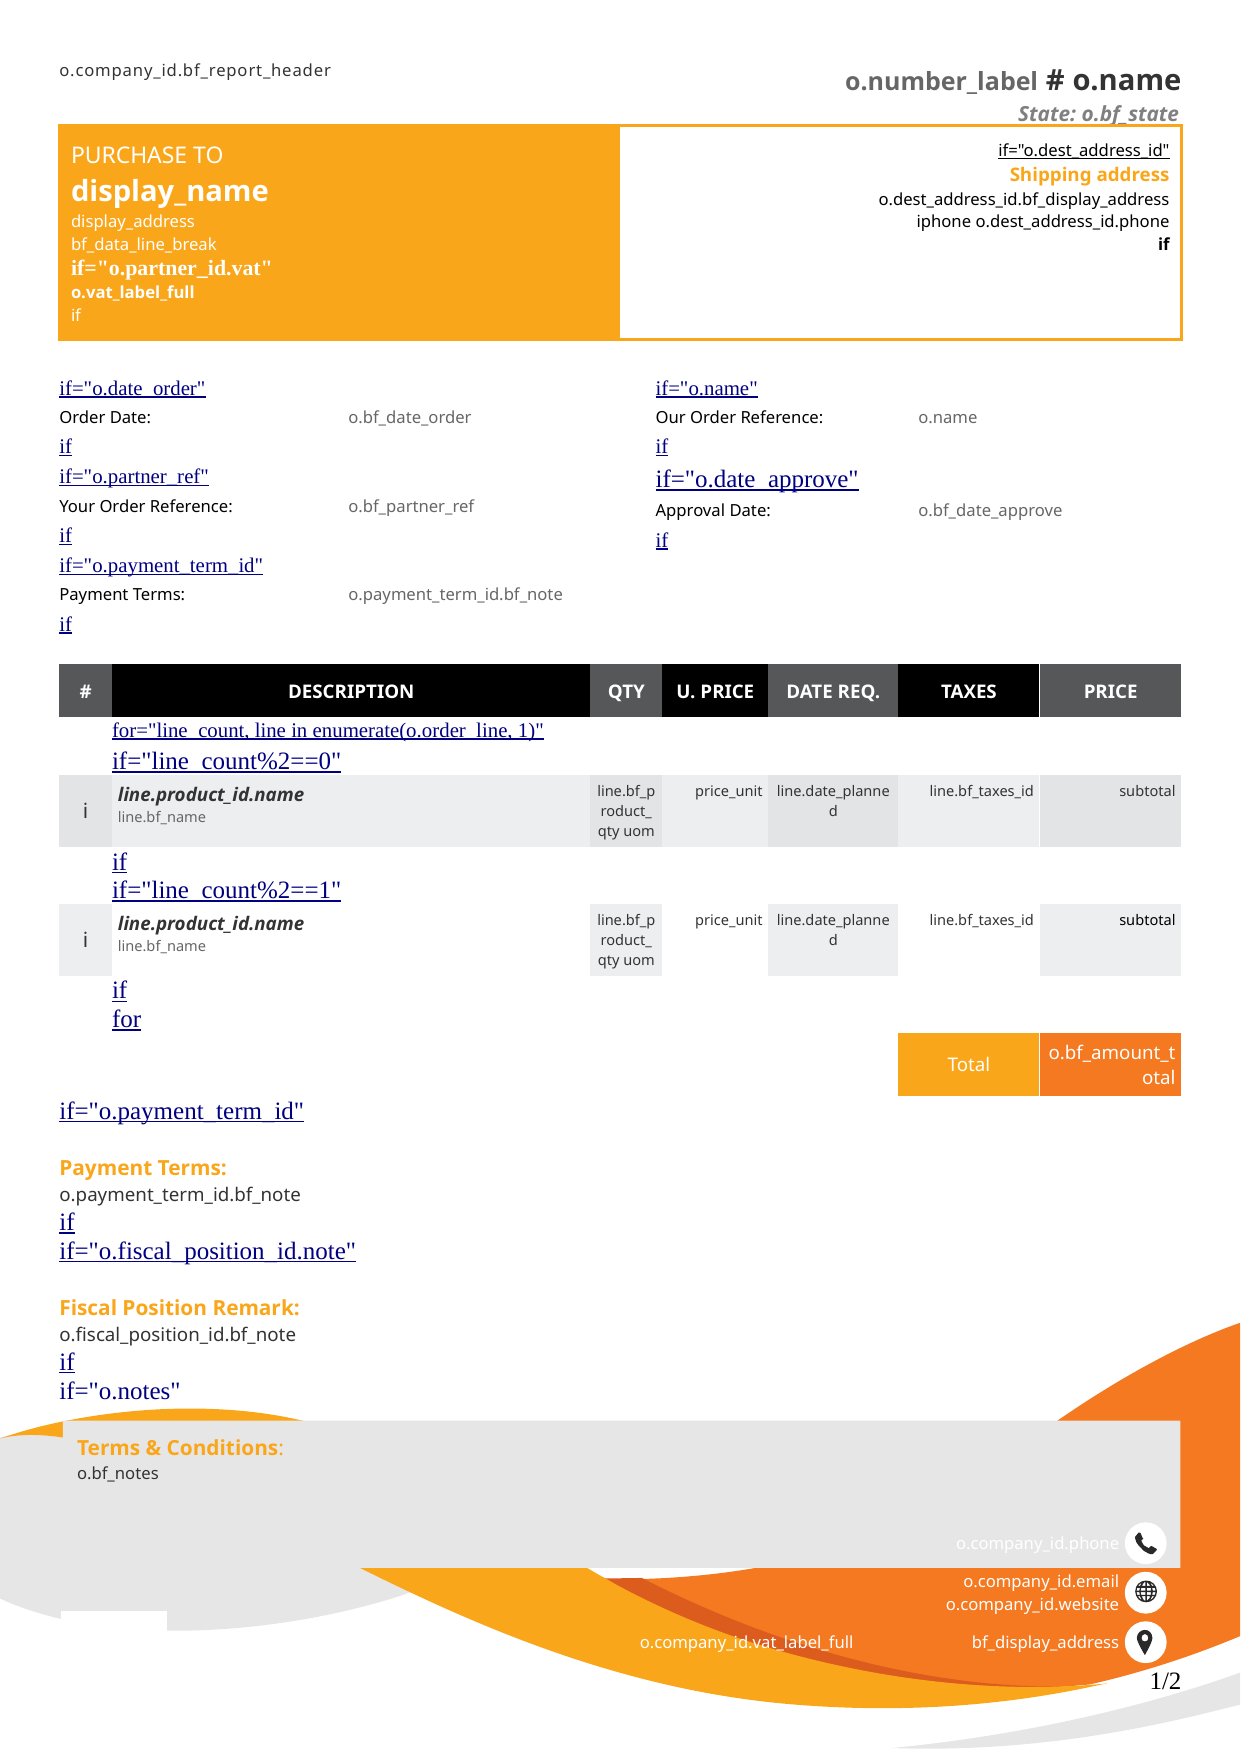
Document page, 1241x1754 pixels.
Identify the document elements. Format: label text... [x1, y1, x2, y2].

table_cell i [59, 775, 112, 847]
table_header QTY [590, 664, 662, 717]
table_cell [918, 458, 1181, 493]
text Payment Terms: [59, 1153, 1181, 1182]
table_cell if [59, 428, 348, 458]
table_cell if [112, 847, 590, 875]
table_cell [662, 1004, 768, 1033]
table_cell [590, 1033, 662, 1096]
text if [59, 1207, 1181, 1236]
table_cell [662, 847, 768, 875]
table_cell [348, 517, 637, 547]
table_cell o.bf_partner_ref [348, 488, 637, 517]
table_cell if="o.date_approve" [655, 458, 918, 493]
table_cell [1040, 976, 1181, 1004]
table_cell o.bf_amount_total [1040, 1033, 1181, 1096]
table_cell [768, 1004, 898, 1033]
table_cell i [59, 904, 112, 976]
table_cell [898, 875, 1039, 904]
table_cell [768, 875, 898, 904]
table_cell [768, 847, 898, 875]
text o.payment_term_id.bf_note [59, 1182, 1181, 1207]
table_cell [768, 1033, 898, 1096]
table_header [918, 370, 1181, 399]
table_cell o.bf_date_order [348, 400, 637, 428]
table_cell if [59, 606, 348, 636]
table_cell [59, 847, 112, 875]
table_cell [59, 1004, 112, 1033]
table_cell Approval Date: [655, 493, 918, 522]
text o.fiscal_position_id.bf_note [59, 1322, 1181, 1347]
text Fiscal Position Remark: [59, 1293, 1181, 1322]
table_cell [590, 976, 662, 1004]
table_cell line.bf_taxes_id [898, 904, 1039, 976]
table_cell line.date_planned [768, 904, 898, 976]
table_cell [1040, 746, 1181, 775]
table_cell if="o.partner_ref" [59, 458, 348, 488]
table_cell [918, 522, 1181, 552]
table_cell line.bf_taxes_id [898, 775, 1039, 847]
table_cell [768, 976, 898, 1004]
table_cell [59, 976, 112, 1004]
table_cell if="line_count%2==0" [112, 746, 590, 775]
table_cell [1040, 875, 1181, 904]
table_header PRICE [1040, 664, 1181, 717]
table_header U. PRICE [662, 664, 768, 717]
table_cell Your Order Reference: [59, 488, 348, 517]
table_cell [898, 746, 1039, 775]
table_cell [662, 976, 768, 1004]
table_cell [59, 1033, 112, 1096]
text if="o.fiscal_position_id.note" [59, 1236, 1181, 1265]
table_cell [662, 1033, 768, 1096]
table_cell if [655, 522, 918, 552]
table_cell [112, 1033, 590, 1096]
table_cell if="line_count%2==1" [112, 875, 590, 904]
table_cell Order Date: [59, 400, 348, 428]
table_header if="o.date_order" [59, 370, 348, 399]
table_header DATE REQ. [768, 664, 898, 717]
table_header [655, 552, 1181, 636]
table_cell price_unit [662, 904, 768, 976]
table_cell [898, 718, 1039, 746]
table_cell [590, 847, 662, 875]
table_header # [59, 664, 112, 717]
table_cell [59, 875, 112, 904]
table_cell [59, 718, 112, 746]
table_cell [1040, 847, 1181, 875]
text if [59, 1347, 1180, 1376]
table_cell line.date_planned [768, 775, 898, 847]
table_cell line.bf_product_qty uom [590, 775, 662, 847]
table_cell [918, 428, 1181, 458]
table_cell Payment Terms: [59, 577, 348, 606]
table_cell line.bf_product_qty uom [590, 904, 662, 976]
table_cell subtotal [1040, 775, 1181, 847]
table_cell price_unit [662, 775, 768, 847]
table_cell if [655, 428, 918, 458]
table_cell [348, 458, 637, 488]
table_header if="o.name" [655, 370, 918, 399]
table_cell if [59, 517, 348, 547]
table_header [637, 370, 655, 636]
table_cell [59, 746, 112, 775]
table_header PURCHASE TO display_name display_address bf_data_line_break if="o.partner_id.vat" o.vat_label_full if [61, 127, 620, 338]
table_cell [662, 746, 768, 775]
table_cell [590, 718, 662, 746]
table_cell o.payment_term_id.bf_note [348, 577, 637, 606]
table_cell for [112, 1004, 590, 1033]
table_cell if [112, 976, 590, 1004]
table_cell [662, 875, 768, 904]
table_cell [348, 428, 637, 458]
table_cell [898, 847, 1039, 875]
table_cell line.product_id.name line.bf_name [112, 775, 590, 847]
table_cell [590, 875, 662, 904]
table_cell subtotal [1040, 904, 1181, 976]
text if="o.payment_term_id" [59, 1096, 1181, 1125]
table_cell [898, 976, 1039, 1004]
table_cell Our Order Reference: [655, 400, 918, 428]
table_cell line.product_id.name line.bf_name [112, 904, 590, 976]
table_cell [898, 1004, 1039, 1033]
table_cell [1040, 718, 1181, 746]
table_cell [348, 547, 637, 577]
table_cell [1040, 1004, 1181, 1033]
table_cell for="line_count, line in enumerate(o.order_line, 1)" [112, 718, 590, 746]
table_cell if="o.payment_term_id" [59, 547, 348, 577]
table_cell [590, 746, 662, 775]
table_header DESCRIPTION [112, 664, 590, 717]
table_header if="o.dest_address_id" Shipping address o.dest_address_id.bf_display_address iphone o.dest_address_id.phone if [620, 127, 1180, 338]
table_cell [768, 718, 898, 746]
table_cell Total [898, 1033, 1039, 1096]
table_cell [590, 1004, 662, 1033]
table_cell [768, 746, 898, 775]
table_cell [348, 606, 637, 636]
table_header TAXES [898, 664, 1039, 717]
text if="o.notes" [59, 1376, 1125, 1404]
table_cell o.name [918, 400, 1181, 428]
table_cell [662, 718, 768, 746]
table_header [348, 370, 637, 399]
table_cell o.bf_date_approve [918, 493, 1181, 522]
